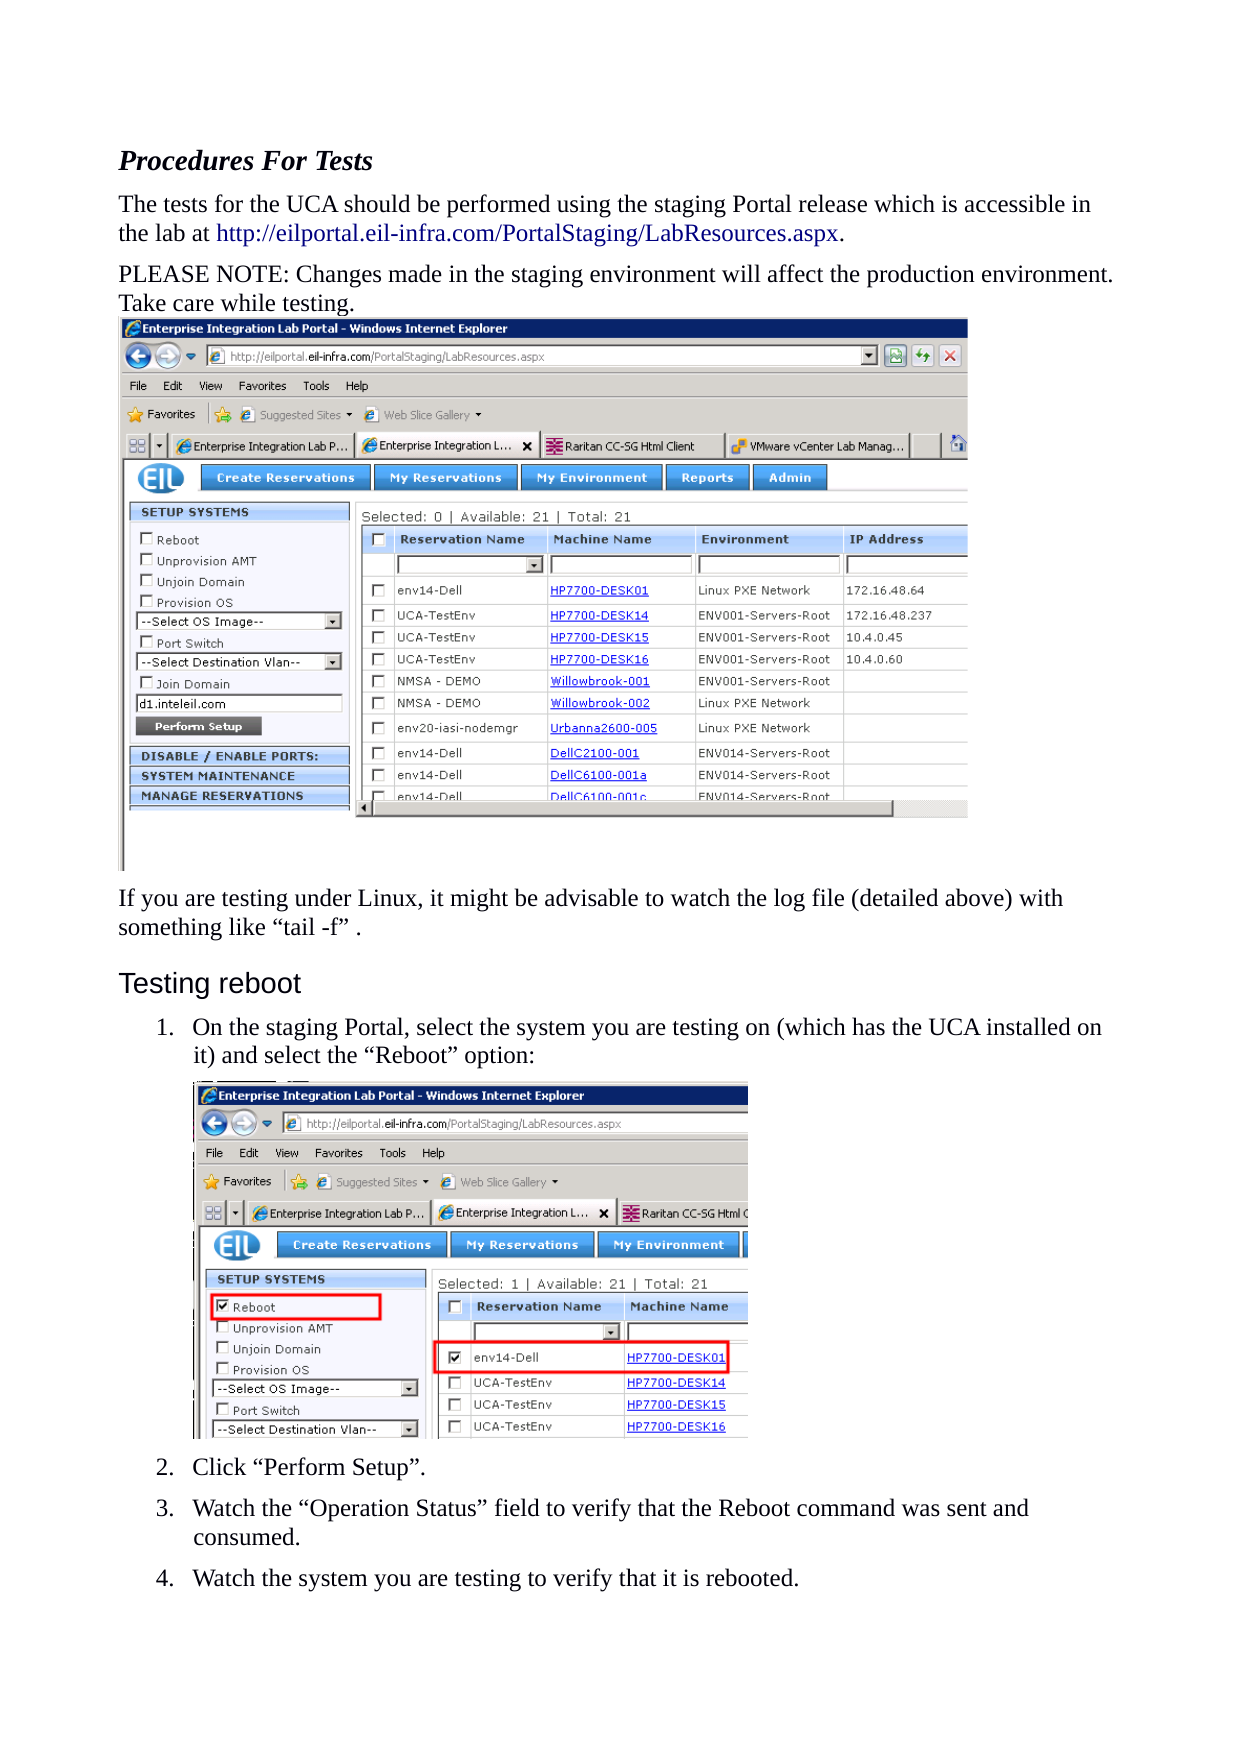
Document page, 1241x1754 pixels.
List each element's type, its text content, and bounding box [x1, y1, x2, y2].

list Click “Perform Setup”. [156, 1452, 1122, 1480]
picture [118, 316, 968, 871]
picture [193, 1081, 748, 1439]
subtitle Testing reboot [118, 966, 1122, 999]
list Watch the “Operation Status” field to verify that the Reboot command was sent and consumed. [156, 1493, 1122, 1550]
subtitle Procedures For Tests [118, 143, 1122, 177]
list On the staging Portal, select the system you are testing on (which has the UCA installed on it) and select the “Reboot” option: [156, 1012, 1122, 1069]
text PLEASE NOTE: Changes made in the staging environment will affect the production environment. Take care while testing. [118, 259, 1122, 871]
list Watch the system you are testing to verify that it is rebooted. [156, 1563, 1122, 1592]
text The tests for the UCA should be performed using the staging Portal release which is accessible in the lab at http://eilportal.eil-infra.com/PortalStaging/LabResources.aspx. [118, 189, 1122, 247]
text If you are testing under Linux, it might be advisable to watch the log file (detailed above) with something like “tail -f” . [118, 883, 1122, 941]
